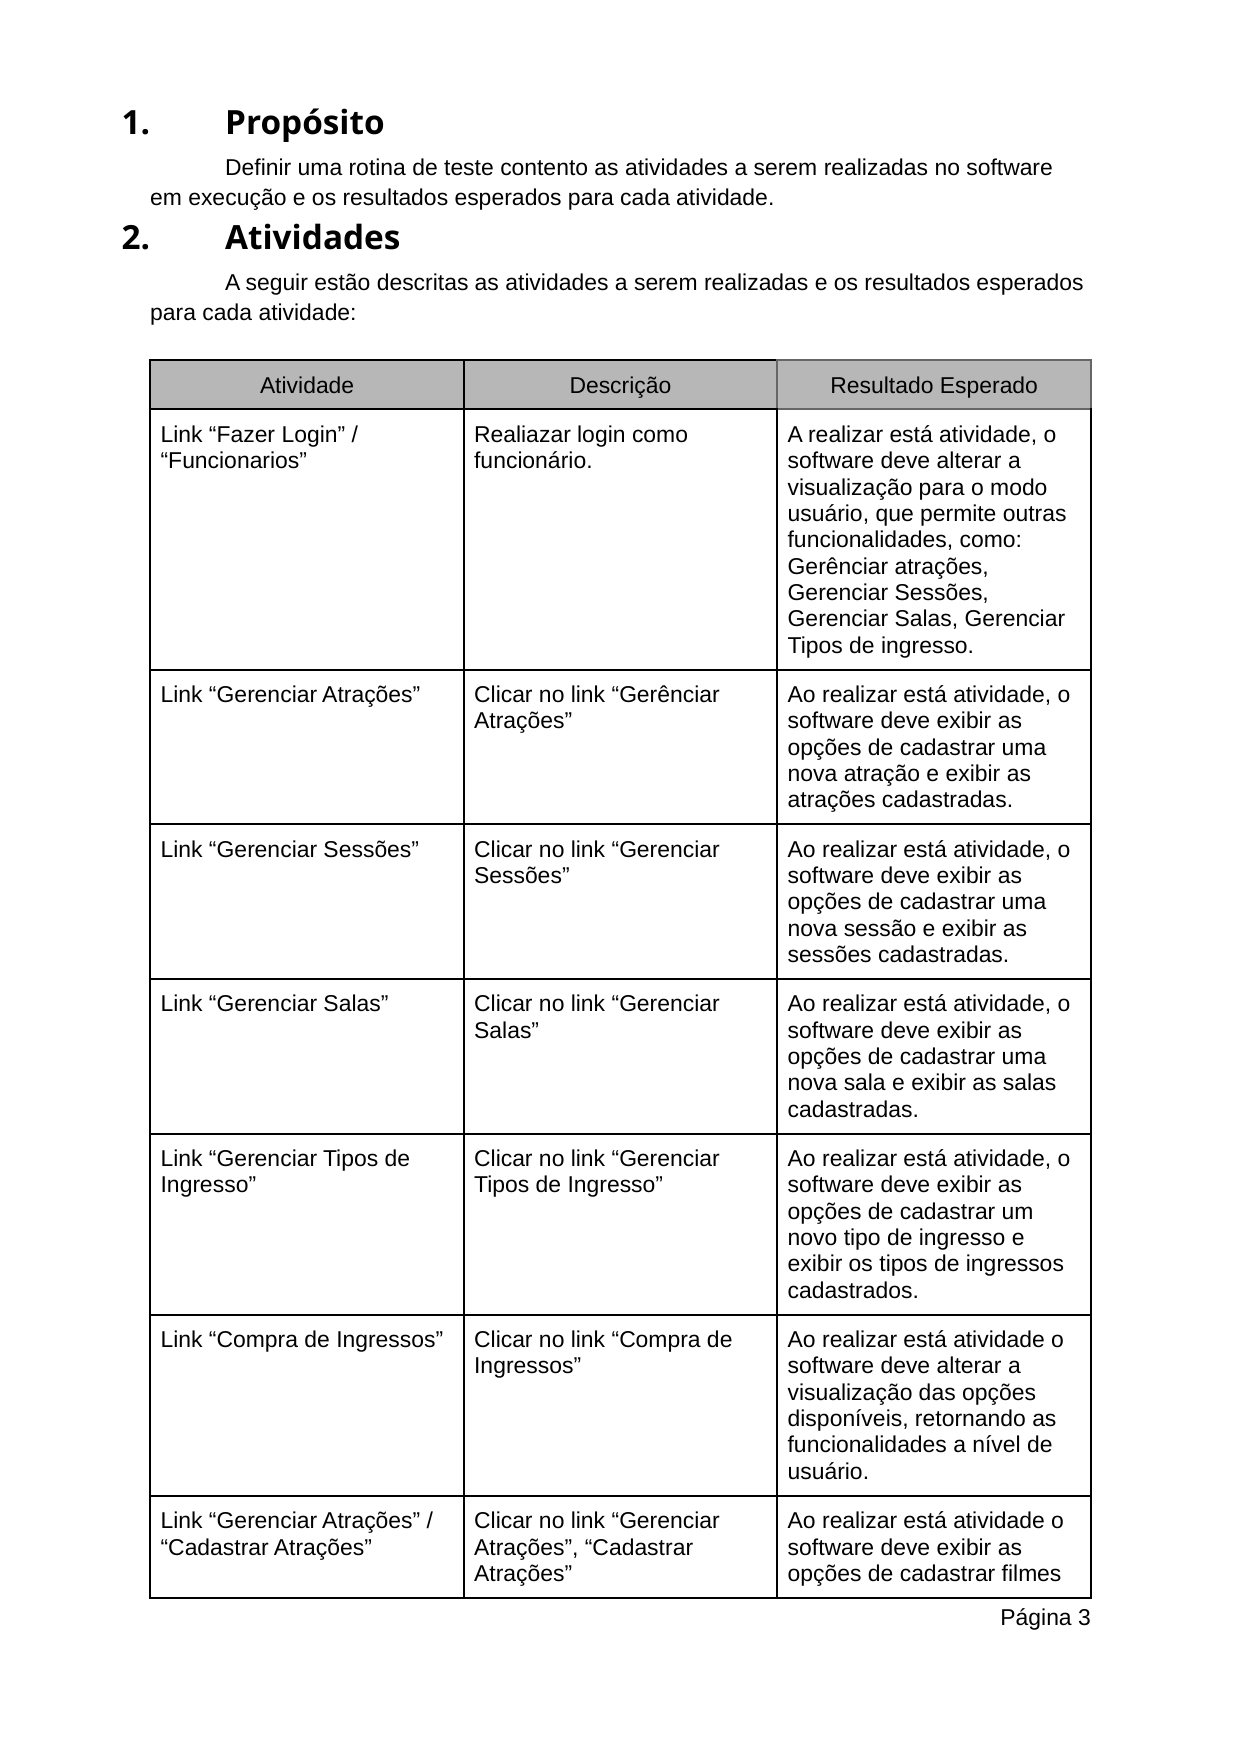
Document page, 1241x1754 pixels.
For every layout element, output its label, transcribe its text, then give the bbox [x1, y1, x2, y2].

table_header Atividade [151, 361, 463, 408]
table_cell Ao realizar está atividade, o software deve exibir as opções de cadastrar uma nova sala e exibir as salas cadastradas. [778, 980, 1090, 1132]
table_cell Ao realizar está atividade o software deve alterar a visualização das opções disponíveis, retornando as funcionalidades a nível de usuário. [778, 1316, 1090, 1494]
table_cell Ao realizar está atividade o software deve exibir as opções de cadastrar filmes [778, 1497, 1090, 1597]
table_cell Ao realizar está atividade, o software deve exibir as opções de cadastrar um novo tipo de ingresso e exibir os tipos de ingressos cadastrados. [778, 1135, 1090, 1313]
table_cell Link “Fazer Login” / “Funcionarios” [151, 410, 463, 668]
table_cell A realizar está atividade, o software deve alterar a visualização para o modo usuário, que permite outras funcionalidades, como: Gerênciar atrações, Gerenciar Sessões, Gerenciar Salas, Gerenciar Tipos de ingresso. [778, 410, 1090, 668]
table_cell Ao realizar está atividade, o software deve exibir as opções de cadastrar uma nova atração e exibir as atrações cadastradas. [778, 671, 1090, 823]
table_cell Link “Gerenciar Sessões” [151, 825, 463, 978]
table_cell Clicar no link “Gerenciar Sessões” [465, 825, 776, 978]
table_cell Clicar no link “Compra de Ingressos” [465, 1316, 776, 1494]
table_cell Link “Gerenciar Atrações” / “Cadastrar Atrações” [151, 1497, 463, 1597]
text A seguir estão descritas as atividades a serem realizadas e os resultados esperados para cada atividade: [150, 268, 1091, 325]
table_header Resultado Esperado [778, 361, 1090, 408]
table_cell Link “Compra de Ingressos” [151, 1316, 463, 1494]
list Atividades [150, 214, 1091, 259]
text Definir uma rotina de teste contento as atividades a serem realizadas no software em execução e os resultados esperados para cada atividade. [150, 153, 1091, 210]
table_cell Ao realizar está atividade, o software deve exibir as opções de cadastrar uma nova sessão e exibir as sessões cadastradas. [778, 825, 1090, 978]
table_cell Clicar no link “Gerenciar Atrações”, “Cadastrar Atrações” [465, 1497, 776, 1597]
table_cell Link “Gerenciar Tipos de Ingresso” [151, 1135, 463, 1313]
table_cell Realiazar login como funcionário. [465, 410, 776, 668]
table_cell Clicar no link “Gerênciar Atrações” [465, 671, 776, 823]
table_cell Clicar no link “Gerenciar Salas” [465, 980, 776, 1132]
table_cell Link “Gerenciar Atrações” [151, 671, 463, 823]
table_header Descrição [465, 361, 776, 408]
table_cell Clicar no link “Gerenciar Tipos de Ingresso” [465, 1135, 776, 1313]
table_cell Link “Gerenciar Salas” [151, 980, 463, 1132]
list Propósito [150, 99, 1091, 144]
